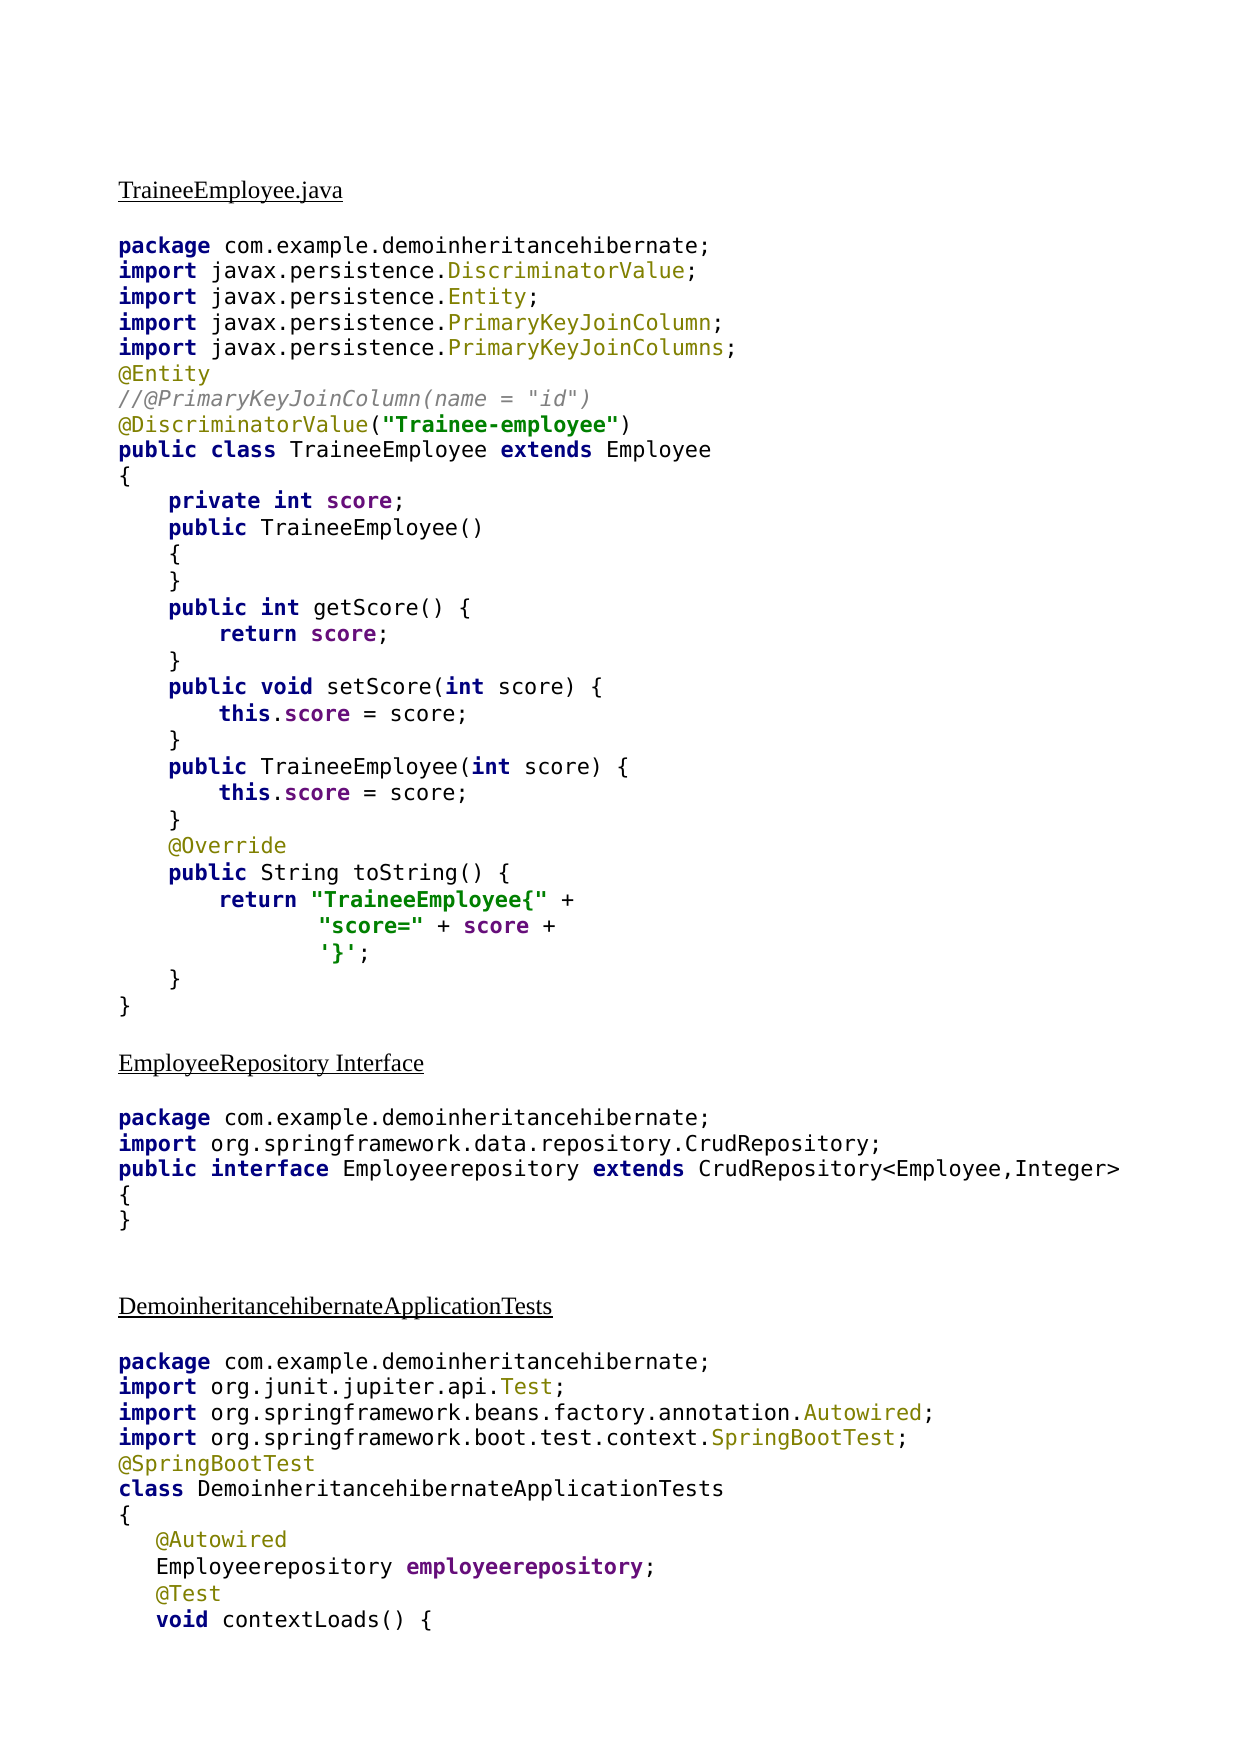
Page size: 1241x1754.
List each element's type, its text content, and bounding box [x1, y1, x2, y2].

text package com.example.demoinheritancehibernate; [118, 233, 1122, 259]
text { [118, 541, 1122, 568]
text TraineeEmployee.java [118, 176, 1122, 204]
text return "TraineeEmployee{" + [118, 887, 1122, 913]
text //@PrimaryKeyJoinColumn(name = "id") [118, 386, 1122, 412]
text DemoinheritancehibernateApplicationTests [118, 1291, 1122, 1320]
text } [118, 966, 1122, 993]
text '}'; [118, 940, 1122, 966]
text import org.springframework.beans.factory.annotation.Autowired; [118, 1400, 1122, 1425]
text } [118, 648, 1122, 674]
text import org.junit.jupiter.api.Test; [118, 1374, 1122, 1400]
text public TraineeEmployee() [118, 515, 1122, 541]
text import javax.persistence.Entity; [118, 284, 1122, 310]
text package com.example.demoinheritancehibernate; [118, 1349, 1122, 1374]
text this.score = score; [118, 781, 1122, 807]
text import javax.persistence.DiscriminatorValue; [118, 259, 1122, 284]
text import javax.persistence.PrimaryKeyJoinColumn; [118, 310, 1122, 335]
text public interface Employeerepository extends CrudRepository<Employee,Integer> [118, 1157, 1122, 1182]
text { [118, 463, 1122, 488]
text { [118, 1182, 1122, 1208]
text @Test [118, 1581, 1122, 1607]
text public class TraineeEmployee extends Employee [118, 437, 1122, 463]
text { [118, 1502, 1122, 1527]
text public void setScore(int score) { [118, 674, 1122, 701]
text } [118, 1208, 1122, 1233]
text this.score = score; [118, 701, 1122, 727]
text } [118, 993, 1122, 1018]
text @Autowired [118, 1527, 1122, 1554]
text import javax.persistence.PrimaryKeyJoinColumns; [118, 335, 1122, 361]
text } [118, 807, 1122, 834]
text void contextLoads() { [118, 1607, 1122, 1634]
text EmployeeRepository Interface [118, 1048, 1122, 1077]
text public int getScore() { [118, 594, 1122, 621]
text import org.springframework.boot.test.context.SpringBootTest; [118, 1425, 1122, 1451]
text @Override [118, 834, 1122, 860]
text class DemoinheritancehibernateApplicationTests [118, 1476, 1122, 1502]
text } [118, 727, 1122, 754]
text public String toString() { [118, 860, 1122, 887]
text "score=" + score + [118, 913, 1122, 940]
text @DiscriminatorValue("Trainee-employee") [118, 412, 1122, 437]
text } [118, 568, 1122, 594]
text return score; [118, 621, 1122, 648]
text import org.springframework.data.repository.CrudRepository; [118, 1131, 1122, 1157]
text @Entity [118, 361, 1122, 386]
text @SpringBootTest [118, 1451, 1122, 1476]
text package com.example.demoinheritancehibernate; [118, 1106, 1122, 1131]
text private int score; [118, 488, 1122, 515]
text public TraineeEmployee(int score) { [118, 754, 1122, 781]
text Employeerepository employeerepository; [118, 1554, 1122, 1581]
